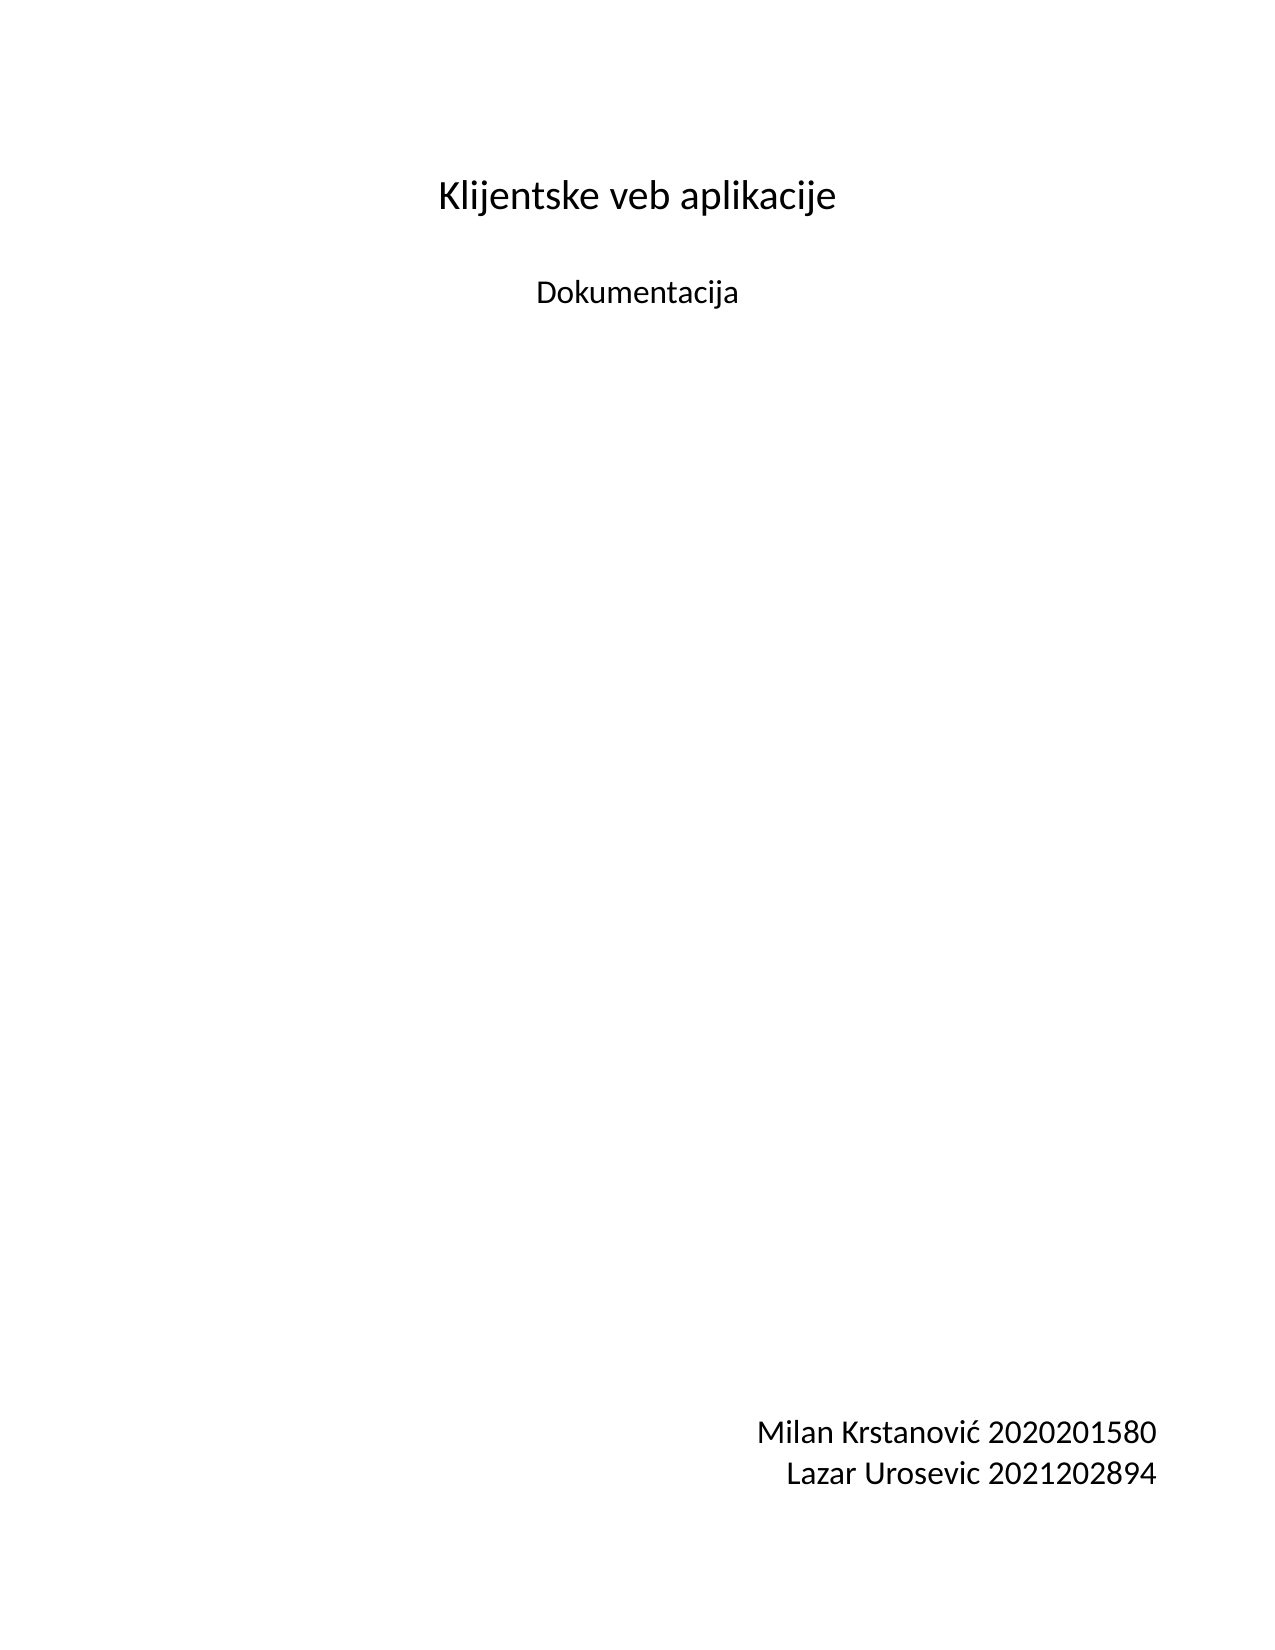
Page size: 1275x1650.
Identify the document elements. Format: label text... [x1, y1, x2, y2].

text Dokumentacija [118, 271, 1157, 311]
text Klijentske veb aplikacije [118, 169, 1157, 220]
text Lazar Urosevic 2021202894 [118, 1452, 1157, 1492]
text Milan Krstanović 2020201580 [118, 1411, 1157, 1452]
